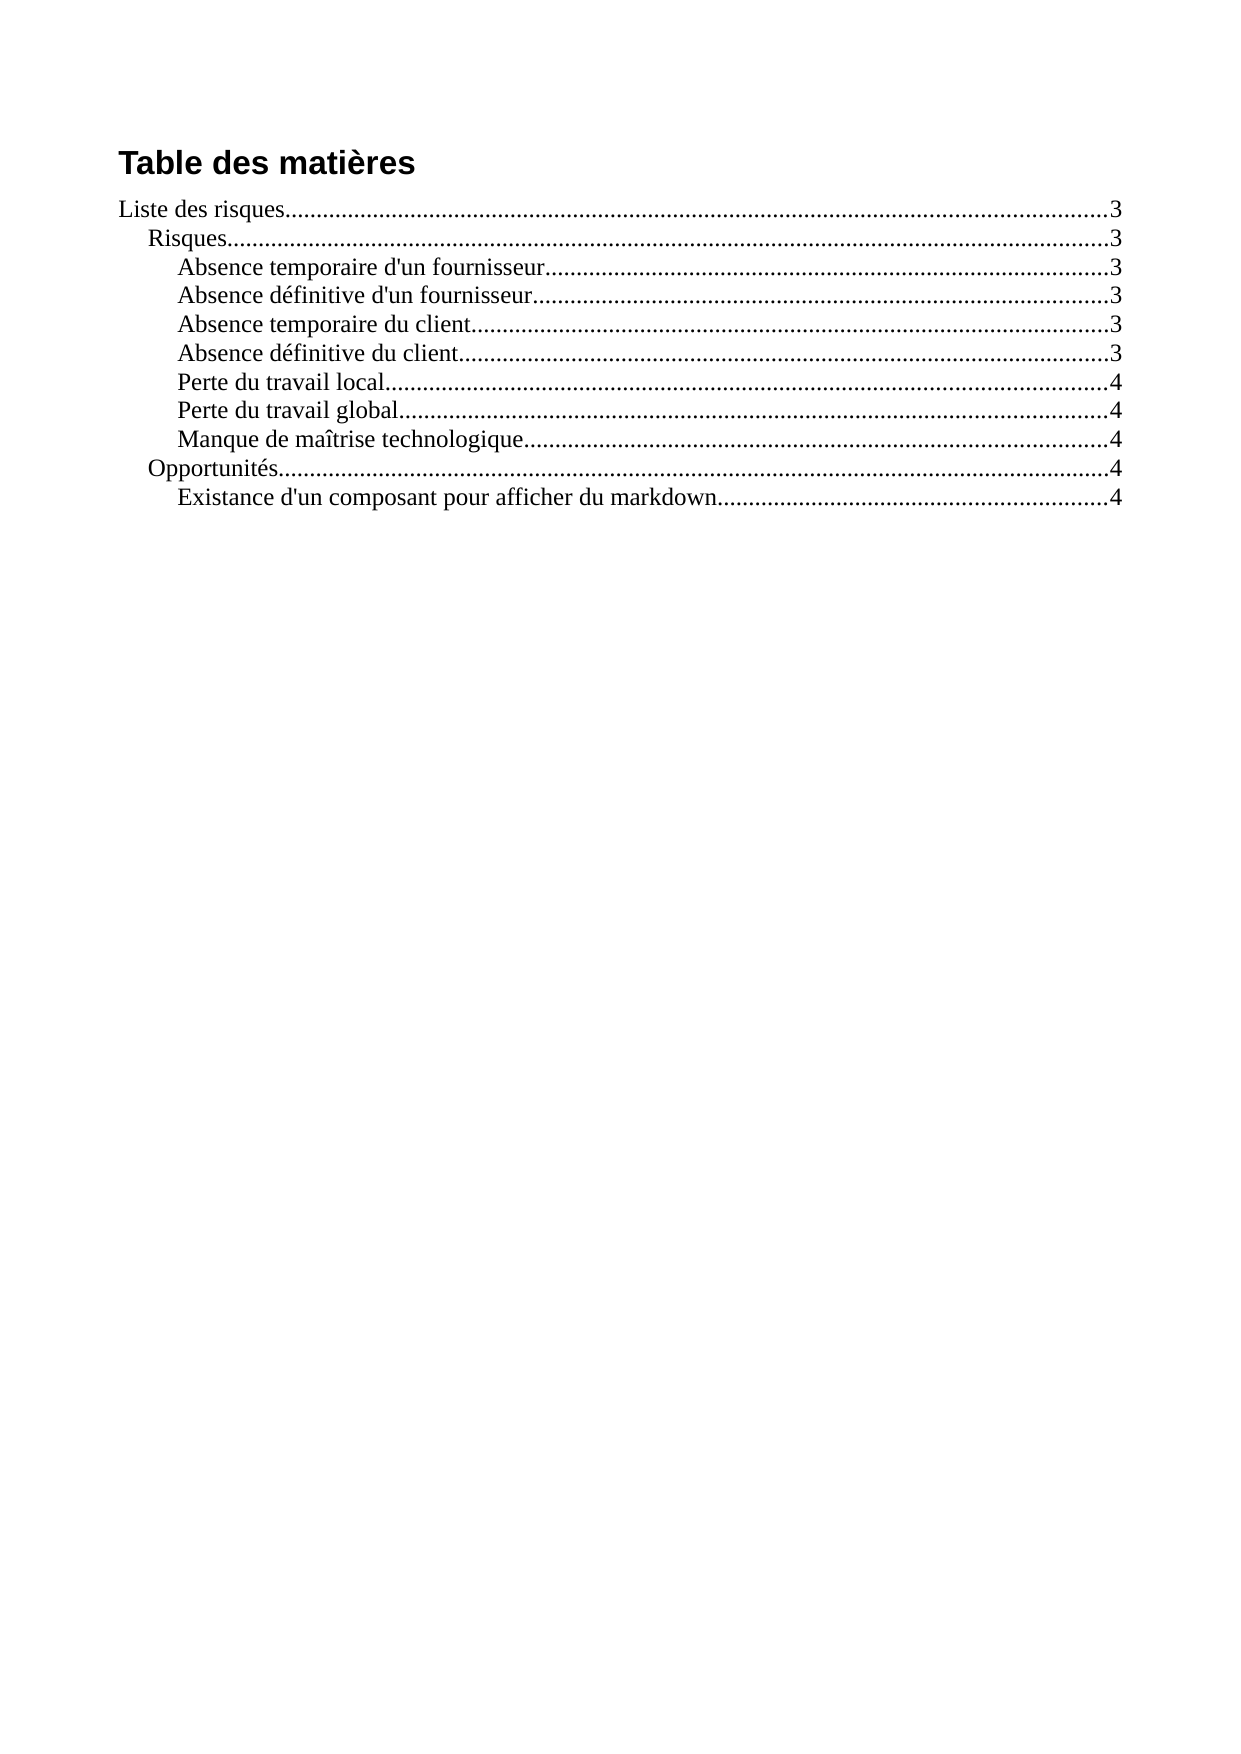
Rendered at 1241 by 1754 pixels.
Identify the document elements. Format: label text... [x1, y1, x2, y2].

text Opportunités 4 [148, 453, 1122, 482]
text Liste des risques 3 [118, 194, 1122, 223]
text Absence temporaire du client 3 [177, 309, 1122, 338]
subtitle Table des matières [118, 143, 1122, 182]
text Risques 3 [148, 223, 1122, 252]
text Manque de maîtrise technologique 4 [177, 424, 1122, 453]
text Perte du travail global 4 [177, 395, 1122, 424]
text Absence définitive d'un fournisseur 3 [177, 280, 1122, 309]
text Absence temporaire d'un fournisseur 3 [177, 252, 1122, 280]
text Perte du travail local 4 [177, 367, 1122, 395]
text Existance d'un composant pour afficher du markdown 4 [177, 482, 1122, 510]
text Absence définitive du client 3 [177, 338, 1122, 367]
